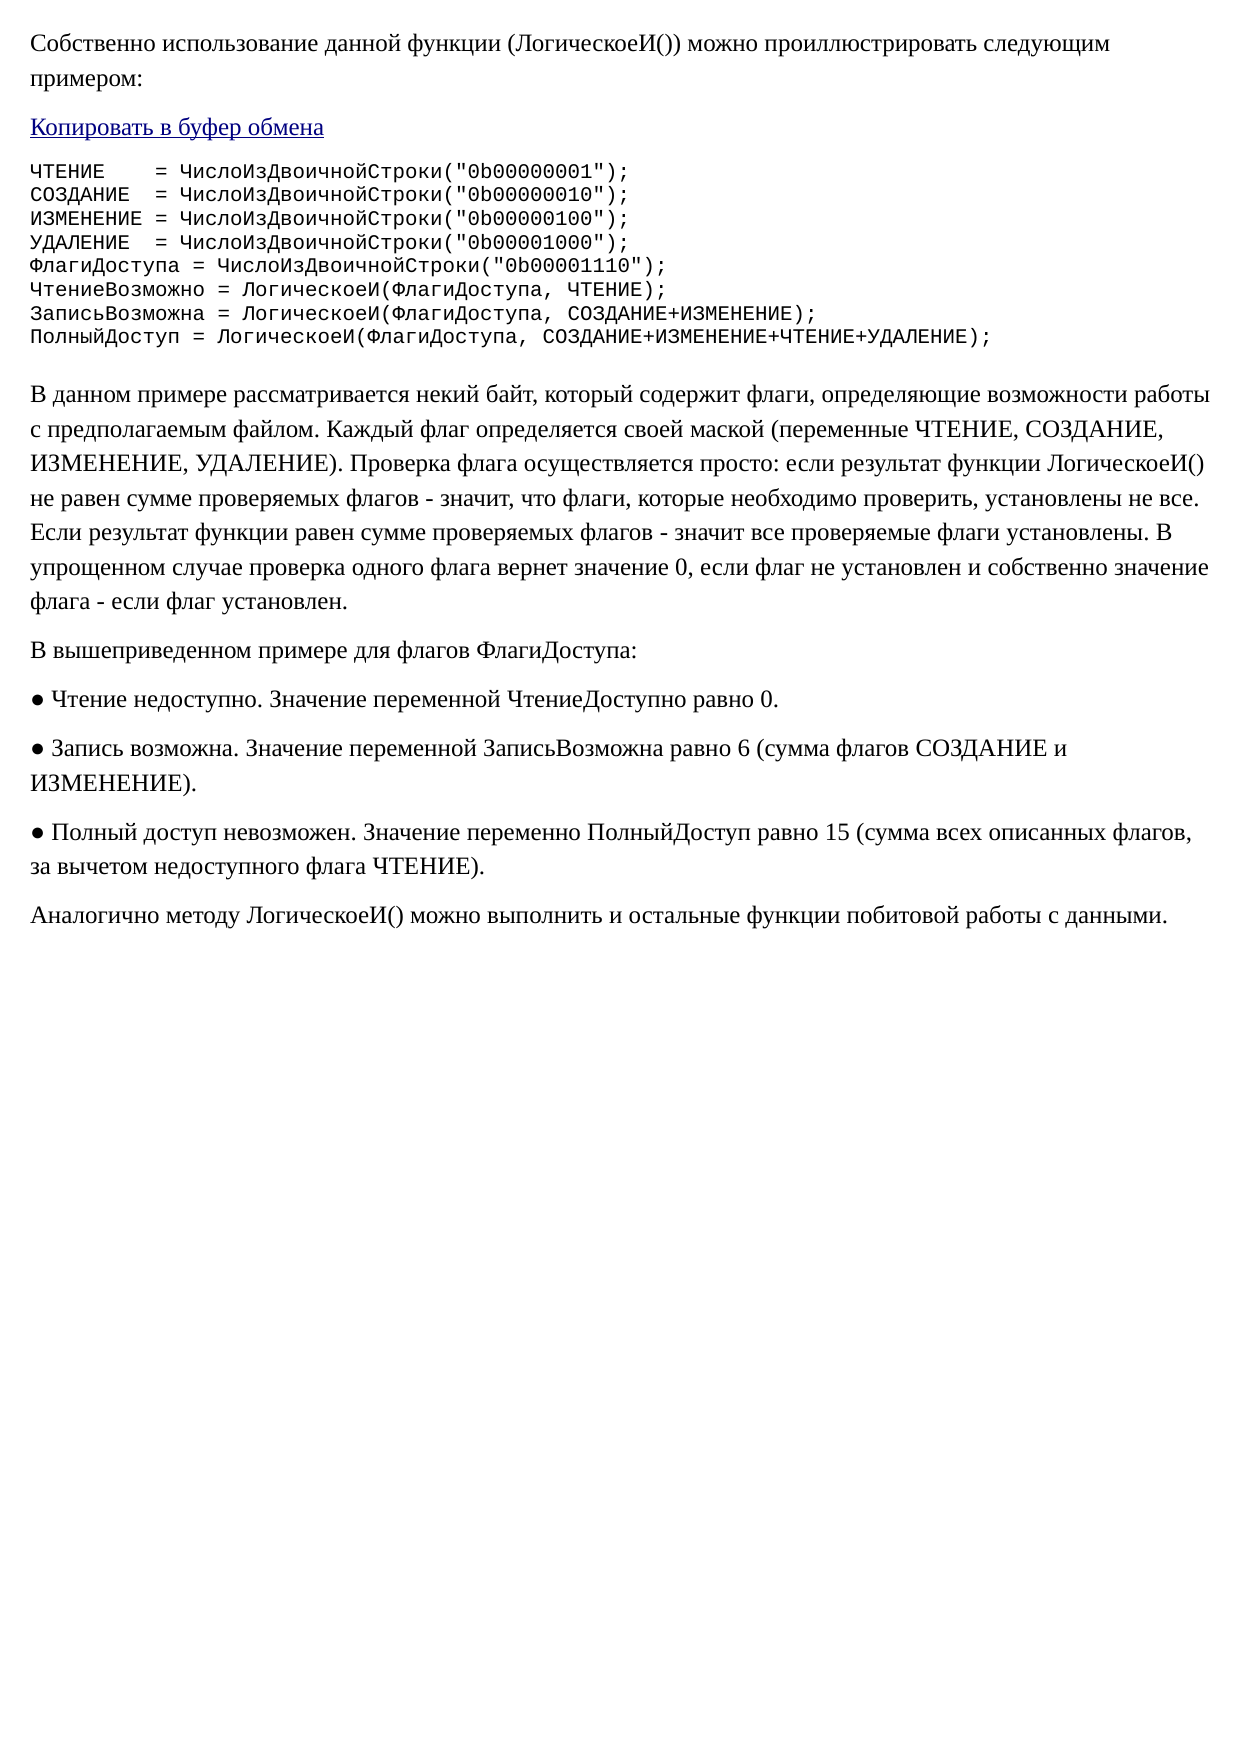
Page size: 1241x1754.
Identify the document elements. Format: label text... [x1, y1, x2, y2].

text ПолныйДоступ = ЛогическоеИ(ФлагиДоступа, СОЗДАНИЕ+ИЗМЕНЕНИЕ+ЧТЕНИЕ+УДАЛЕНИЕ); [30, 326, 1211, 350]
text ФлагиДоступа = ЧислоИзДвоичнойСтроки("0b00001110"); [30, 255, 1211, 279]
text В вышеприведенном примере для флагов ФлагиДоступа: [30, 635, 1211, 664]
text Собственно использование данной функции (ЛогическоеИ()) можно проиллюстрировать следующим примером: [30, 28, 1211, 91]
text УДАЛЕНИЕ = ЧислоИзДвоичнойСтроки("0b00001000"); [30, 232, 1211, 255]
text Копировать в буфер обмена [30, 112, 1211, 140]
text В данном примере рассматривается некий байт, который содержит флаги, определяющие возможности работы с предполагаемым файлом. Каждый флаг определяется своей маской (переменные ЧТЕНИЕ, СОЗДАНИЕ, ИЗМЕНЕНИЕ, УДАЛЕНИЕ). Проверка флага осуществляется просто: если результат функции ЛогическоеИ() не равен сумме проверяемых флагов ‑ значит, что флаги, которые необходимо проверить, установлены не все. Если результат функции равен сумме проверяемых флагов ‑ значит все проверяемые флаги установлены. В упрощенном случае проверка одного флага вернет значение 0, если флаг не установлен и собственно значение флага ‑ если флаг установлен. [30, 379, 1211, 615]
text Аналогично методу ЛогическоеИ() можно выполнить и остальные функции побитовой работы с данными. [30, 901, 1211, 929]
text ИЗМЕНЕНИЕ = ЧислоИзДвоичнойСтроки("0b00000100"); [30, 208, 1211, 232]
text ● Полный доступ невозможен. Значение переменно ПолныйДоступ равно 15 (сумма всех описанных флагов, за вычетом недоступного флага ЧТЕНИЕ). [30, 817, 1211, 880]
text СОЗДАНИЕ = ЧислоИзДвоичнойСтроки("0b00000010"); [30, 184, 1211, 208]
text ● Чтение недоступно. Значение переменной ЧтениеДоступно равно 0. [30, 684, 1211, 713]
text ● Запись возможна. Значение переменной ЗаписьВозможна равно 6 (сумма флагов СОЗДАНИЕ и ИЗМЕНЕНИЕ). [30, 733, 1211, 797]
text ЗаписьВозможна = ЛогическоеИ(ФлагиДоступа, СОЗДАНИЕ+ИЗМЕНЕНИЕ); [30, 303, 1211, 326]
text ЧТЕНИЕ = ЧислоИзДвоичнойСтроки("0b00000001"); [30, 161, 1211, 184]
text ЧтениеВозможно = ЛогическоеИ(ФлагиДоступа, ЧТЕНИЕ); [30, 279, 1211, 303]
